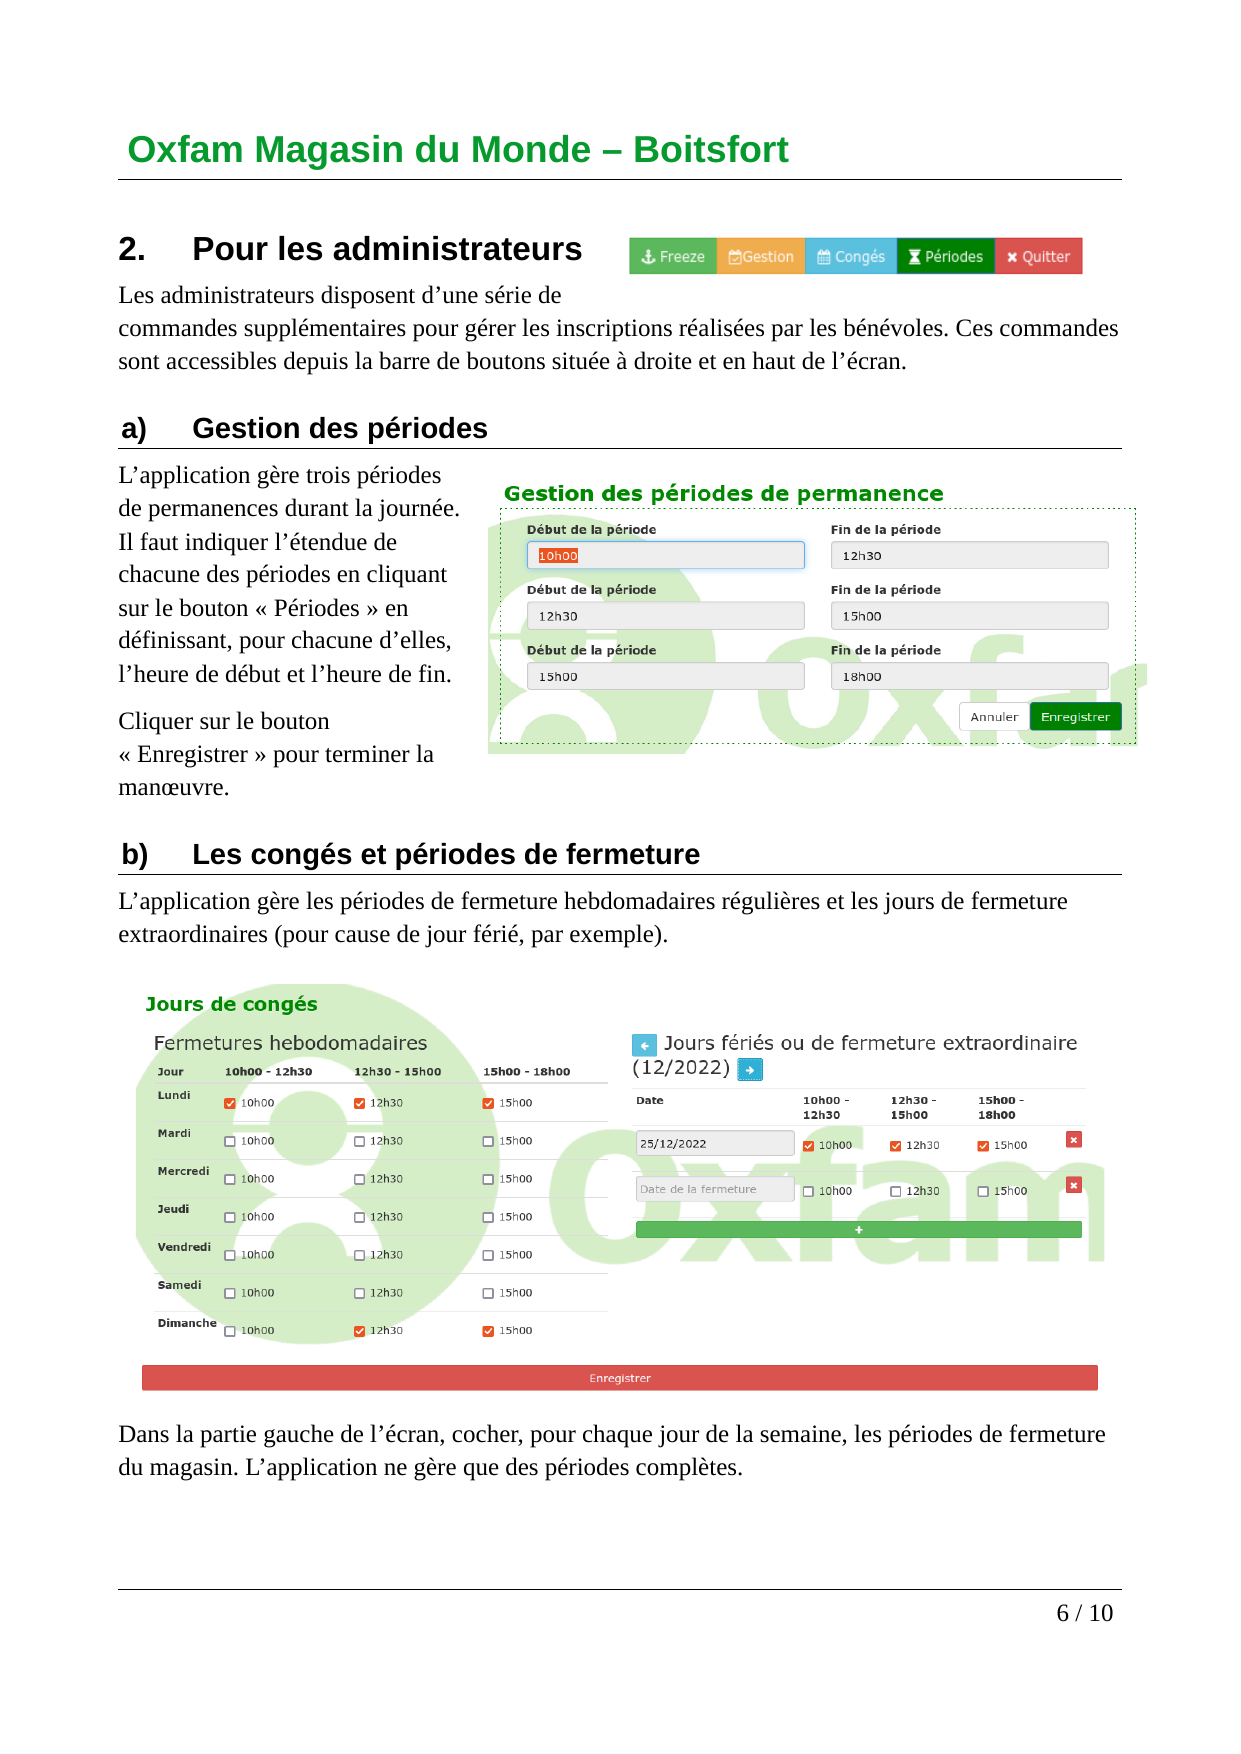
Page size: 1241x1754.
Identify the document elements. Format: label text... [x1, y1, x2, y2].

text L’application gère les périodes de fermeture hebdomadaires régulières et les jours de fermeture extraordinaires (pour cause de jour férié, par exemple). [118, 886, 1122, 948]
picture [135, 984, 1105, 1397]
subtitle Les congés et périodes de fermeture [118, 834, 1122, 874]
picture [625, 233, 1086, 279]
text L’application gère trois périodes de permanences durant la journée. Il faut indiquer l’étendue de chacune des périodes en cliquant sur le bouton « Périodes » en définissant, pour chacune d’elles, l’heure de début et l’heure de fin. [118, 461, 1165, 771]
picture [488, 478, 1148, 754]
subtitle Pour les administrateurs [118, 216, 1122, 296]
text Les administrateurs disposent d’une série de commandes supplémentaires pour gérer les inscriptions réalisées par les bénévoles. Ces commandes sont accessibles depuis la barre de boutons située à droite et en haut de l’écran. [118, 280, 1122, 375]
text Dans la partie gauche de l’écran, cocher, pour chaque jour de la semaine, les périodes de fermeture du magasin. L’application ne gère que des périodes complètes. [118, 967, 1122, 1480]
text Cliquer sur le bouton « Enregistrer » pour terminer la manœuvre. [118, 706, 1122, 801]
subtitle Gestion des périodes [118, 408, 1122, 448]
